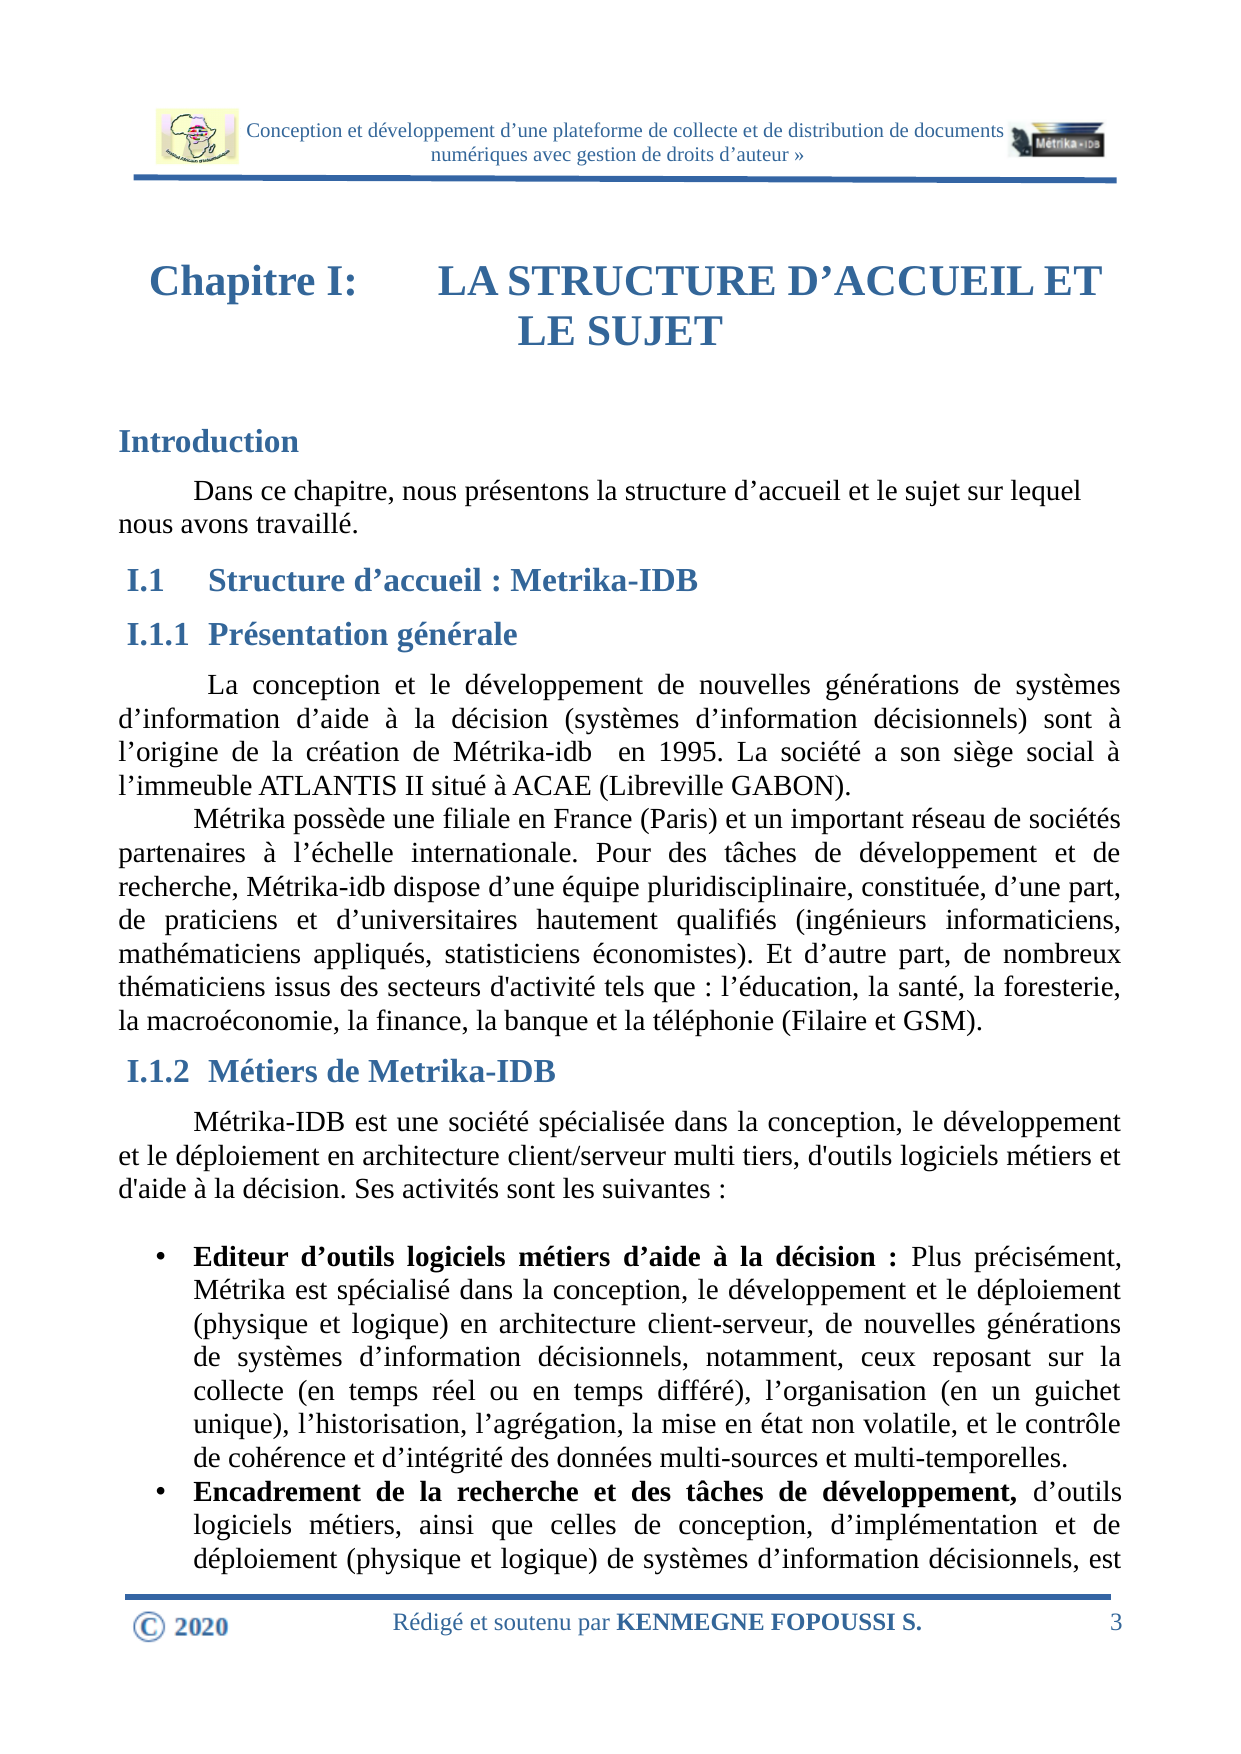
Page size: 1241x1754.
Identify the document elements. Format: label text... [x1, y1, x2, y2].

text Dans ce chapitre, nous présentons la structure d’accueil et le sujet sur lequel nous avons travaillé. [118, 473, 1122, 540]
subtitle Introduction [299, 422, 1122, 460]
subtitle LA STRUCTURE D’ACCUEIL ET LE SUJET [118, 254, 1122, 355]
subtitle Métiers de Metrika-IDB [118, 1051, 1122, 1090]
text Métrika-IDB est une société spécialisée dans la conception, le développement et le déploiement en architecture client/serveur multi tiers, d'outils logiciels métiers et d'aide à la décision. Ses activités sont les suivantes : [118, 1104, 1122, 1205]
text Métrika possède une filiale en France (Paris) et un important réseau de sociétés partenaires à l’échelle internationale. Pour des tâches de développement et de recherche, Métrika-idb dispose d’une équipe pluridisciplinaire, constituée, d’une part, de praticiens et d’universitaires hautement qualifiés (ingénieurs informaticiens, mathématiciens appliqués, statisticiens économistes). Et d’autre part, de nombreux thématiciens issus des secteurs d'activité tels que : l’éducation, la santé, la foresterie, la macroéconomie, la finance, la banque et la téléphonie (Filaire et GSM). [118, 802, 1122, 1036]
text La conception et le développement de nouvelles générations de systèmes d’information d’aide à la décision (systèmes d’information décisionnels) sont à l’origine de la création de Métrika-idb en 1995. La société a son siège social à l’immeuble ATLANTIS II situé à ACAE (Libreville GABON). [118, 667, 1122, 802]
subtitle Structure d’accueil : Metrika-IDB [118, 561, 1122, 599]
list Editeur d’outils logiciels métiers d’aide à la décision : Plus précisément, Métrika est spécialisé dans la conception, le développement et le déploiement (physique et logique) en architecture client-serveur, de nouvelles générations de systèmes d’information décisionnels, notamment, ceux reposant sur la collecte (en temps réel ou en temps différé), l’organisation (en un guichet unique), l’historisation, l’agrégation, la mise en état non volatile, et le contrôle de cohérence et d’intégrité des données multi-sources et multi-temporelles. [156, 1239, 1122, 1474]
picture [1003, 116, 1109, 160]
subtitle Présentation générale [118, 614, 1122, 653]
list Encadrement de la recherche et des tâches de développement, d’outils logiciels métiers, ainsi que celles de conception, d’implémentation et de déploiement (physique et logique) de systèmes d’information décisionnels, est [156, 1474, 1122, 1574]
picture [126, 1604, 231, 1647]
picture [154, 107, 241, 166]
